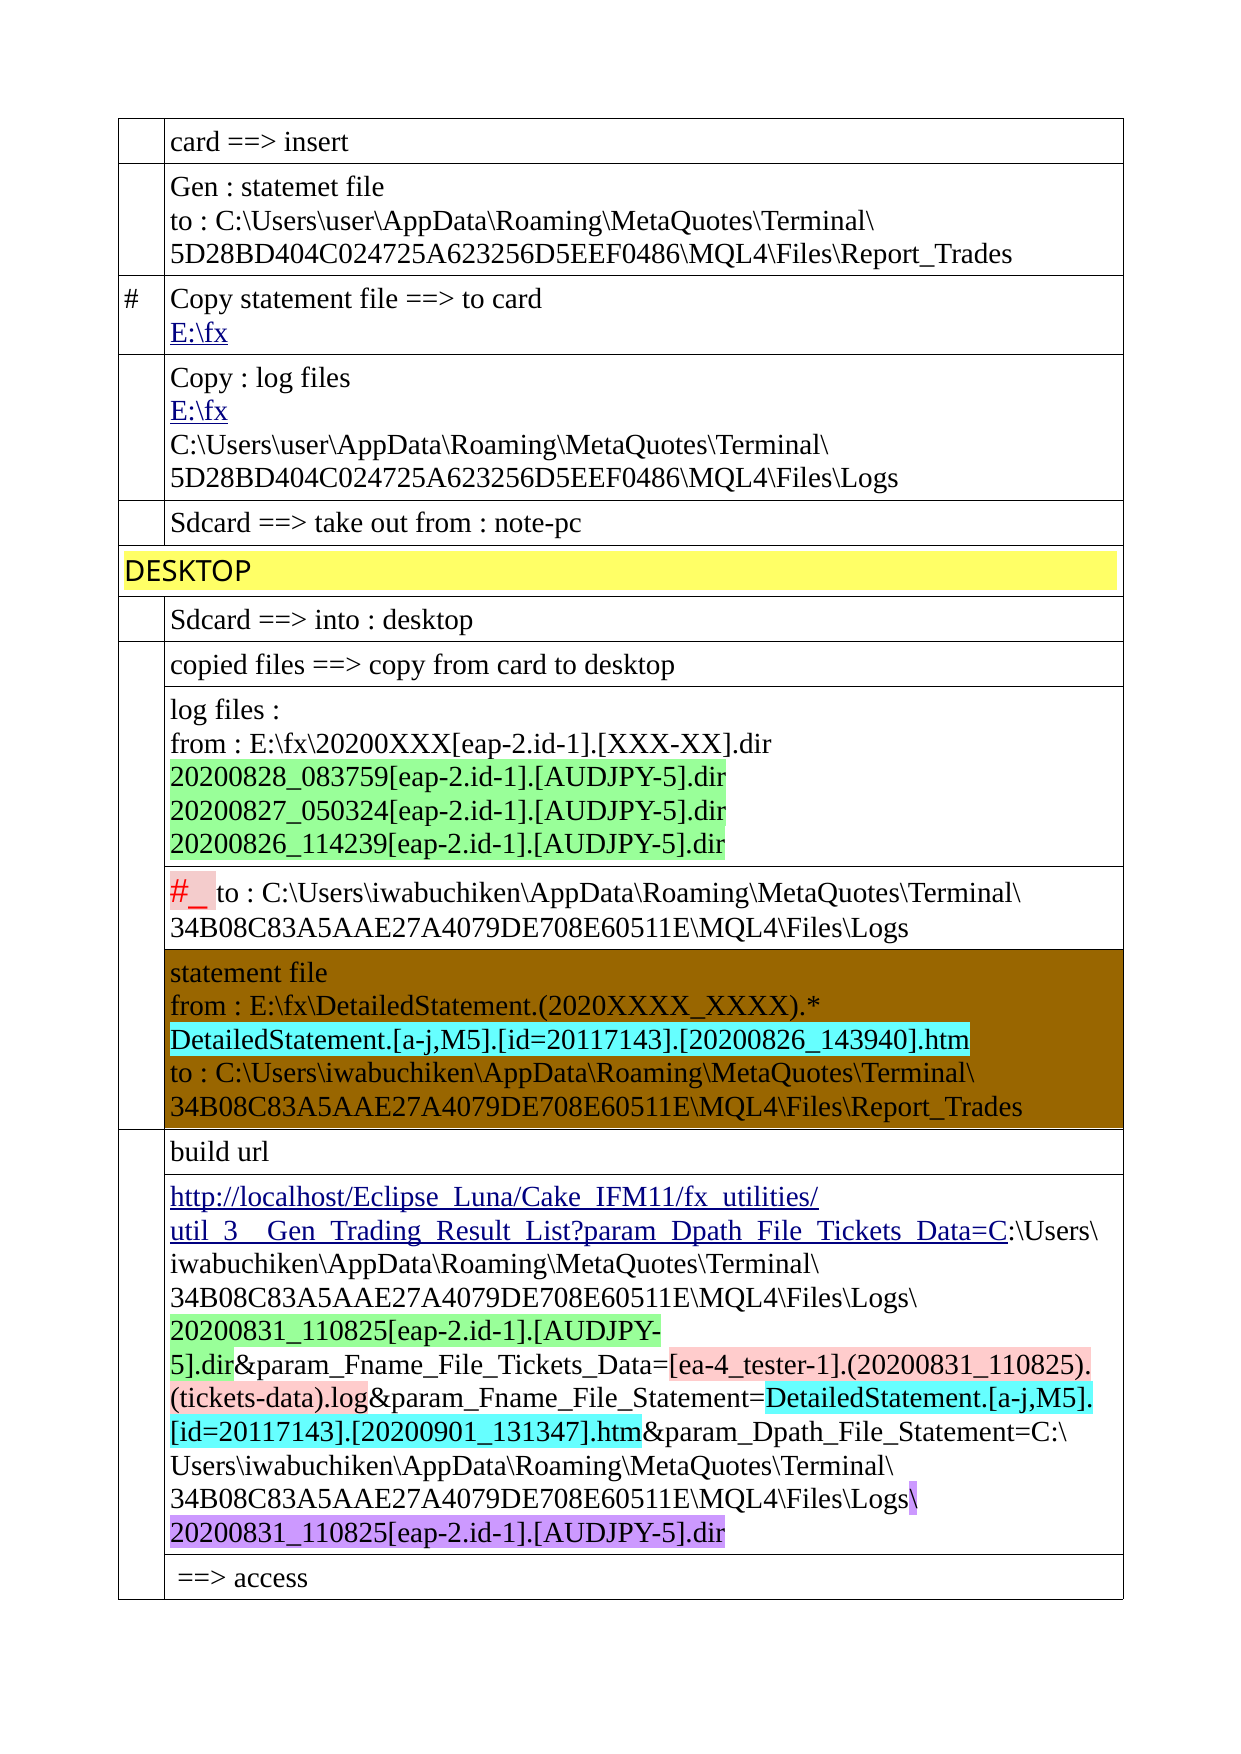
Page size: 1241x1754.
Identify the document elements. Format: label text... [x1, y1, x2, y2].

table_cell [119, 1130, 164, 1599]
table_cell card ==> insert [165, 119, 1123, 163]
table_cell DESKTOP [119, 546, 1123, 596]
table_cell Sdcard ==> into : desktop [165, 597, 1123, 641]
table_cell build url [165, 1130, 1123, 1173]
table_cell [119, 119, 164, 163]
table_cell # [119, 276, 164, 354]
table_cell http://localhost/Eclipse_Luna/Cake_IFM11/fx_utilities/util_3__Gen_Trading_Result_List?param_Dpath_File_Tickets_Data=C:\Users\iwabuchiken\AppData\Roaming\MetaQuotes\Terminal\34B08C83A5AAE27A4079DE708E60511E\MQL4\Files\Logs\20200831_110825[eap-2.id-1].[AUDJPY-5].dir&param_Fname_File_Tickets_Data=[ea-4_tester-1].(20200831_110825).(tickets-data).log&param_Fname_File_Statement=DetailedStatement.[a-j,M5].[id=20117143].[20200901_131347].htm&param_Dpath_File_Statement=C:\Users\iwabuchiken\AppData\Roaming\MetaQuotes\Terminal\34B08C83A5AAE27A4079DE708E60511E\MQL4\Files\Logs\20200831_110825[eap-2.id-1].[AUDJPY-5].dir [165, 1175, 1123, 1554]
table_cell #_ to : C:\Users\iwabuchiken\AppData\Roaming\MetaQuotes\Terminal\34B08C83A5AAE27A4079DE708E60511E\MQL4\Files\Logs [165, 867, 1123, 949]
table_cell [119, 164, 164, 275]
table_cell [119, 642, 164, 1128]
table_cell [119, 597, 164, 641]
table_cell [119, 355, 164, 500]
table_cell Copy statement file ==> to card E:\fx [165, 276, 1123, 354]
table_cell copied files ==> copy from card to desktop [165, 642, 1123, 686]
table_cell Gen : statemet file to : C:\Users\user\AppData\Roaming\MetaQuotes\Terminal\5D28BD404C024725A623256D5EEF0486\MQL4\Files\Report_Trades [165, 164, 1123, 275]
table_cell [119, 501, 164, 545]
table_cell log files : from : E:\fx\20200XXX[eap-2.id-1].[XXX-XX].dir 20200828_083759[eap-2.id-1].[AUDJPY-5].dir 20200827_050324[eap-2.id-1].[AUDJPY-5].dir 20200826_114239[eap-2.id-1].[AUDJPY-5].dir [165, 687, 1123, 866]
table_cell Sdcard ==> take out from : note-pc [165, 501, 1123, 545]
table_cell statement file from : E:\fx\DetailedStatement.(2020XXXX_XXXX).* DetailedStatement.[a-j,M5].[id=20117143].[20200826_143940].htm to : C:\Users\iwabuchiken\AppData\Roaming\MetaQuotes\Terminal\34B08C83A5AAE27A4079DE708E60511E\MQL4\Files\Report_Trades [165, 950, 1123, 1128]
table_cell Copy : log files E:\fx C:\Users\user\AppData\Roaming\MetaQuotes\Terminal\5D28BD404C024725A623256D5EEF0486\MQL4\Files\Logs [165, 355, 1123, 500]
table_cell ==> access [165, 1555, 1123, 1599]
